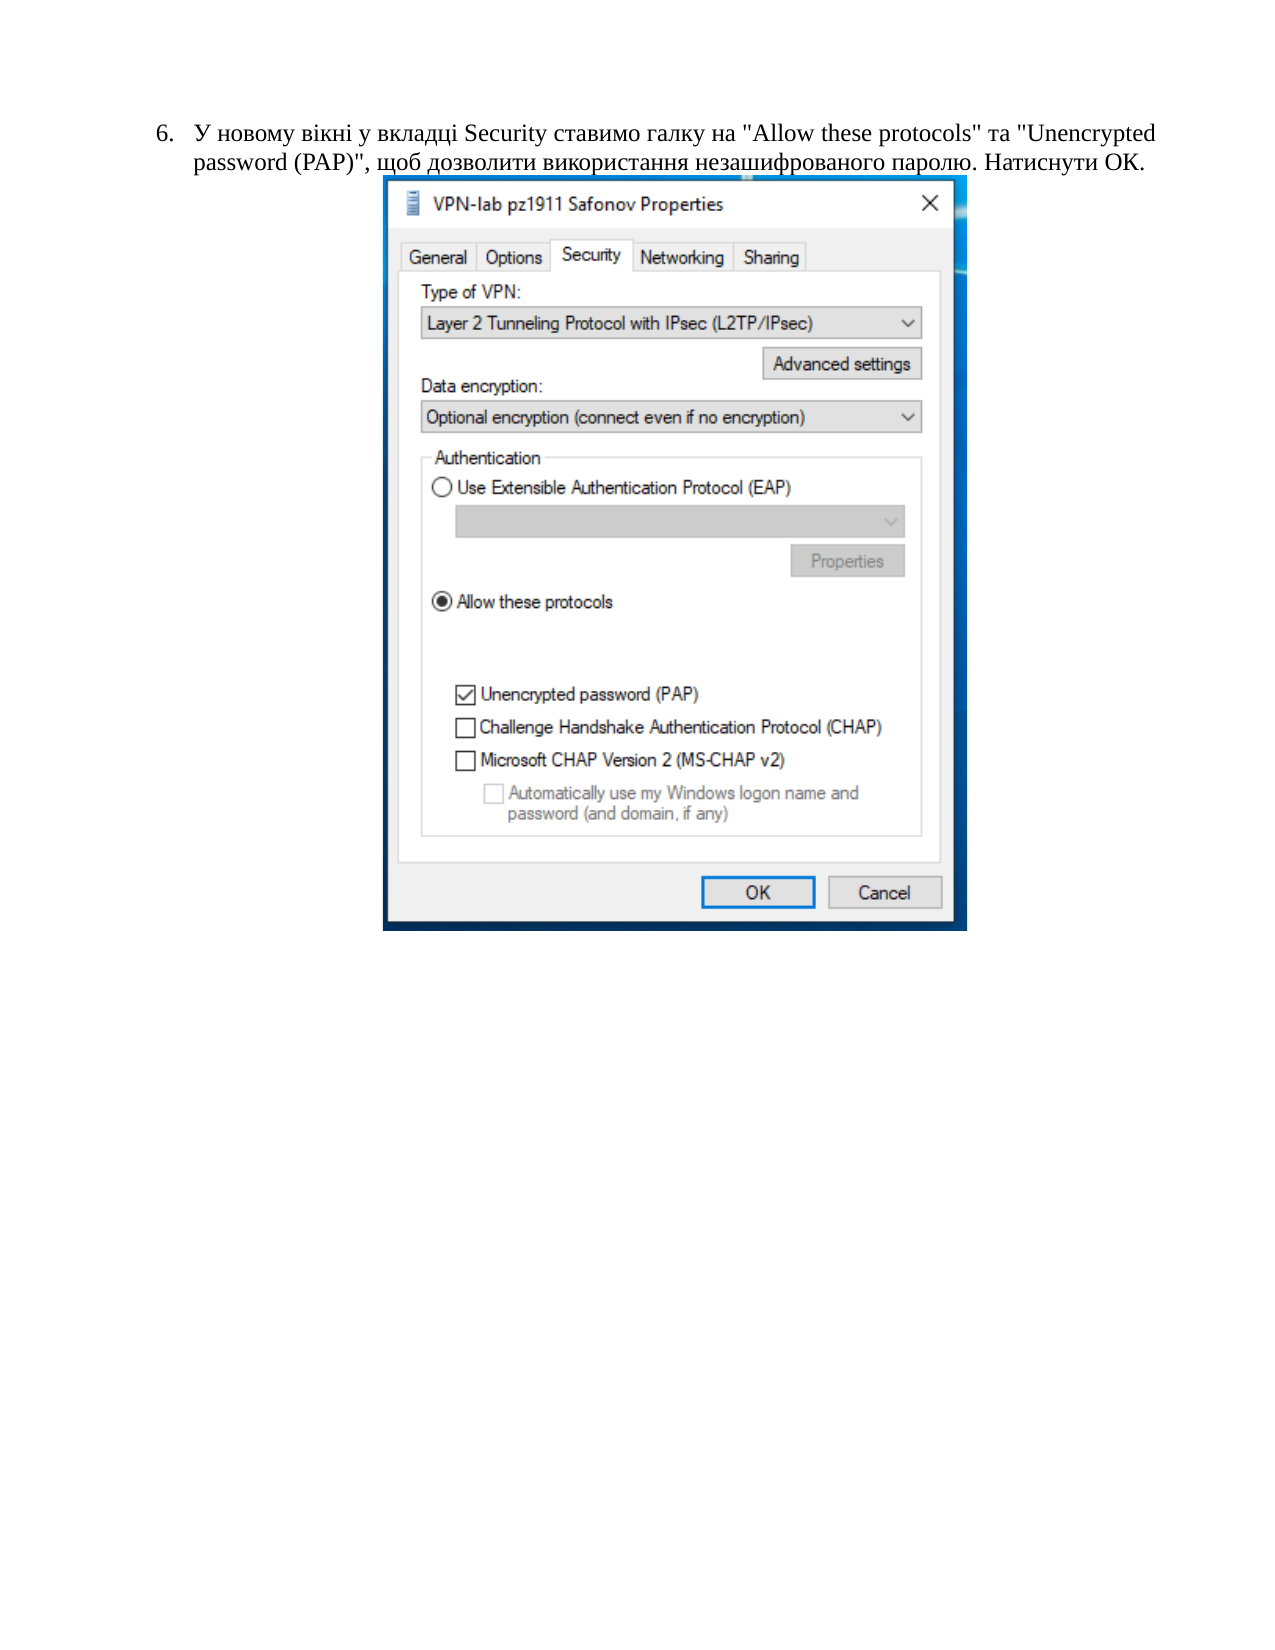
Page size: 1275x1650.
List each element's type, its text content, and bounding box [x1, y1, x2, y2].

picture [382, 175, 968, 931]
list У новому вікні у вкладці Security ставимо галку на "Allow these protocols" та "Unencrypted password (PAP)", щоб дозволити використання незашифрованого паролю. Натиснути ОК. [156, 118, 1157, 176]
